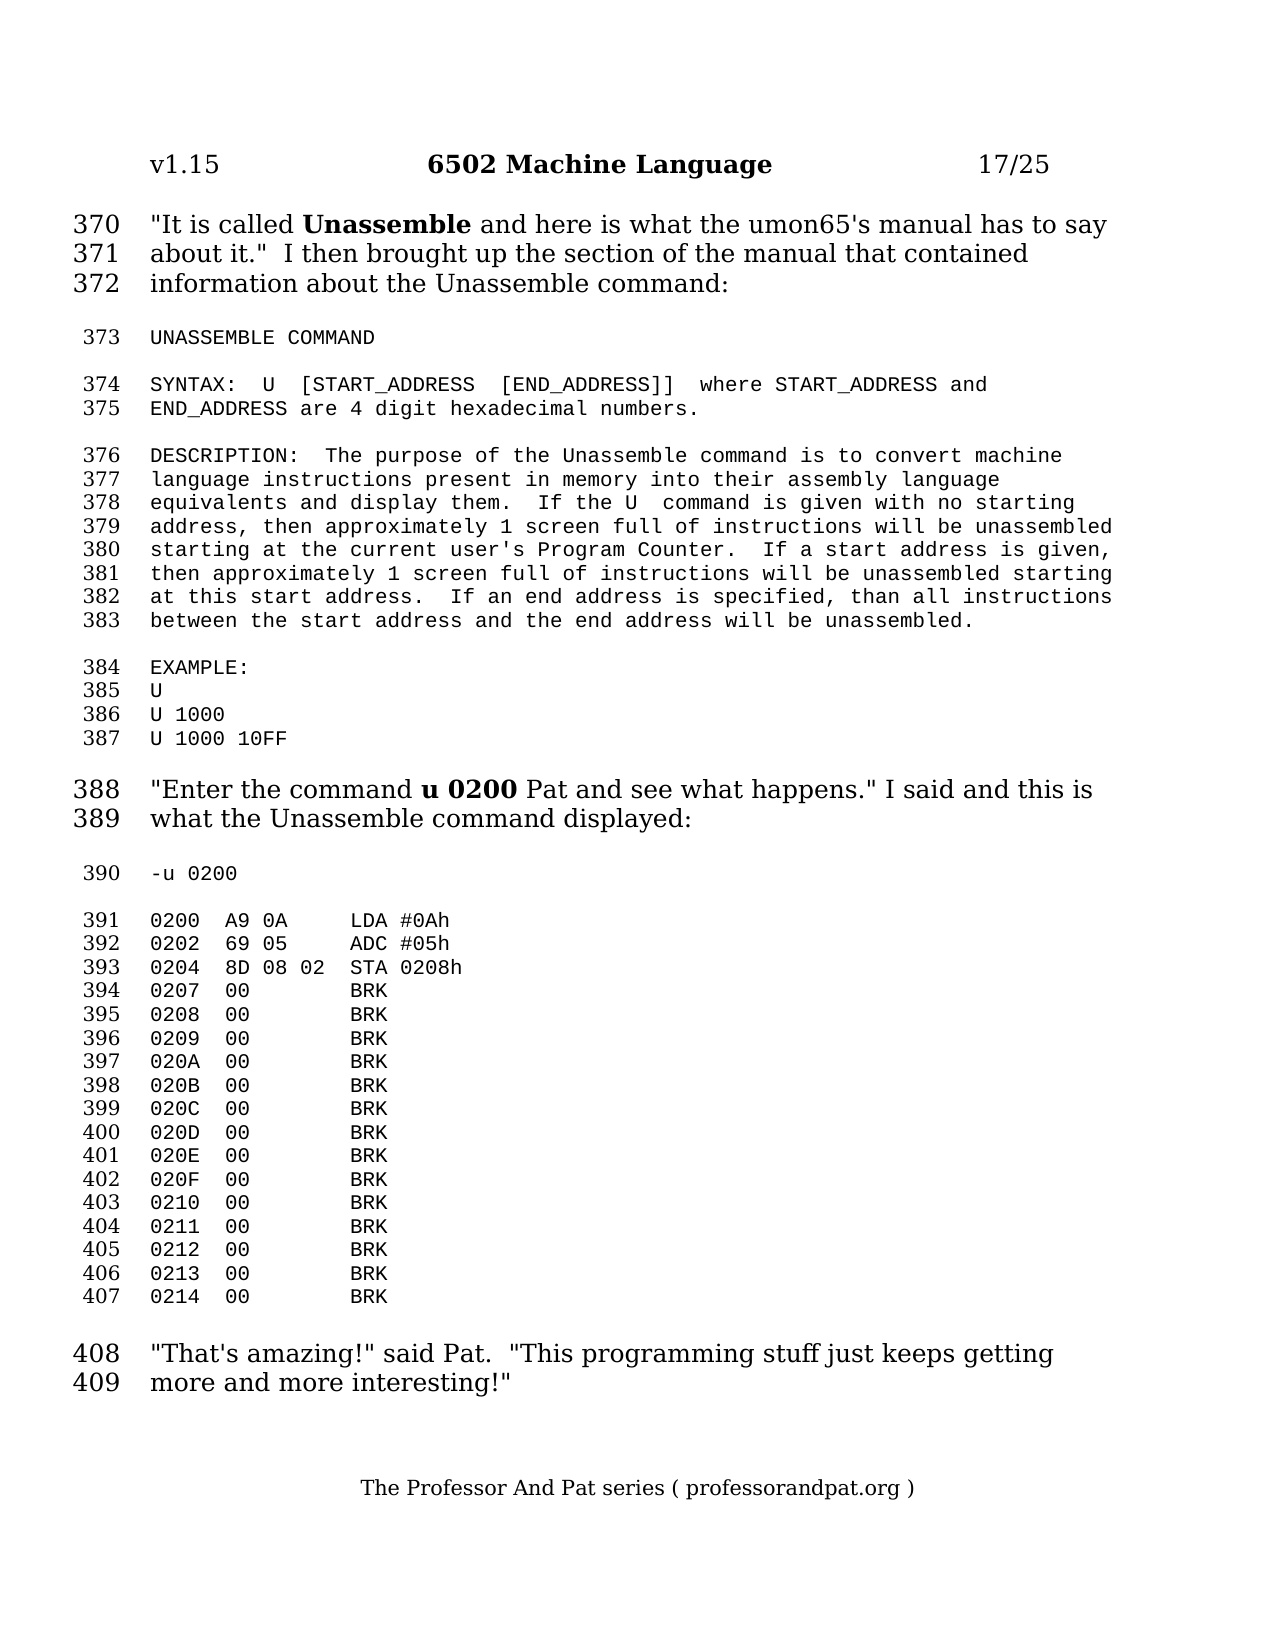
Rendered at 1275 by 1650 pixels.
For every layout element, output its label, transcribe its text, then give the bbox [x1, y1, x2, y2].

text 0213 00 BRK [150, 1263, 1125, 1287]
text 0204 8D 08 02 STA 0208h [150, 957, 1125, 981]
text END_ADDRESS are 4 digit hexadecimal numbers. [150, 398, 1125, 422]
text 0209 00 BRK [150, 1028, 1125, 1051]
text 020A 00 BRK [150, 1051, 1125, 1075]
text "It is called Unassemble and here is what the umon65's manual has to say about it." I then brought up the section of the manual that contained information about the Unassemble command: [150, 210, 1125, 298]
text 0212 00 BRK [150, 1239, 1125, 1263]
text 0200 A9 0A LDA #0Ah [150, 910, 1125, 933]
text 020D 00 BRK [150, 1122, 1125, 1145]
text U 1000 [150, 704, 1125, 728]
text EXAMPLE: [150, 657, 1125, 681]
text 020E 00 BRK [150, 1145, 1125, 1169]
text 0208 00 BRK [150, 1004, 1125, 1028]
text UNASSEMBLE COMMAND [150, 327, 1125, 351]
text SYNTAX: U [START_ADDRESS [END_ADDRESS]] where START_ADDRESS and [150, 374, 1125, 398]
text 0214 00 BRK [150, 1287, 1125, 1310]
text 0207 00 BRK [150, 981, 1125, 1004]
text 020B 00 BRK [150, 1075, 1125, 1098]
text DESCRIPTION: The purpose of the Unassemble command is to convert machine language instructions present in memory into their assembly language equivalents and display them. If the U command is given with no starting address, then approximately 1 screen full of instructions will be unassembled starting at the current user's Program Counter. If a start address is given, then approximately 1 screen full of instructions will be unassembled starting at this start address. If an end address is specified, than all instructions between the start address and the end address will be unassembled. [150, 445, 1125, 633]
text "Enter the command u 0200 Pat and see what happens." I said and this is what the Unassemble command displayed: [150, 775, 1125, 833]
text U 1000 10FF [150, 728, 1125, 751]
text 0210 00 BRK [150, 1192, 1125, 1216]
text 0202 69 05 ADC #05h [150, 933, 1125, 957]
text 020F 00 BRK [150, 1169, 1125, 1192]
text 0211 00 BRK [150, 1216, 1125, 1239]
text U [150, 681, 1125, 704]
text -u 0200 [150, 863, 1125, 886]
text 020C 00 BRK [150, 1098, 1125, 1122]
text "That's amazing!" said Pat. "This programming stuff just keeps getting more and more interesting!" [150, 1339, 1125, 1398]
